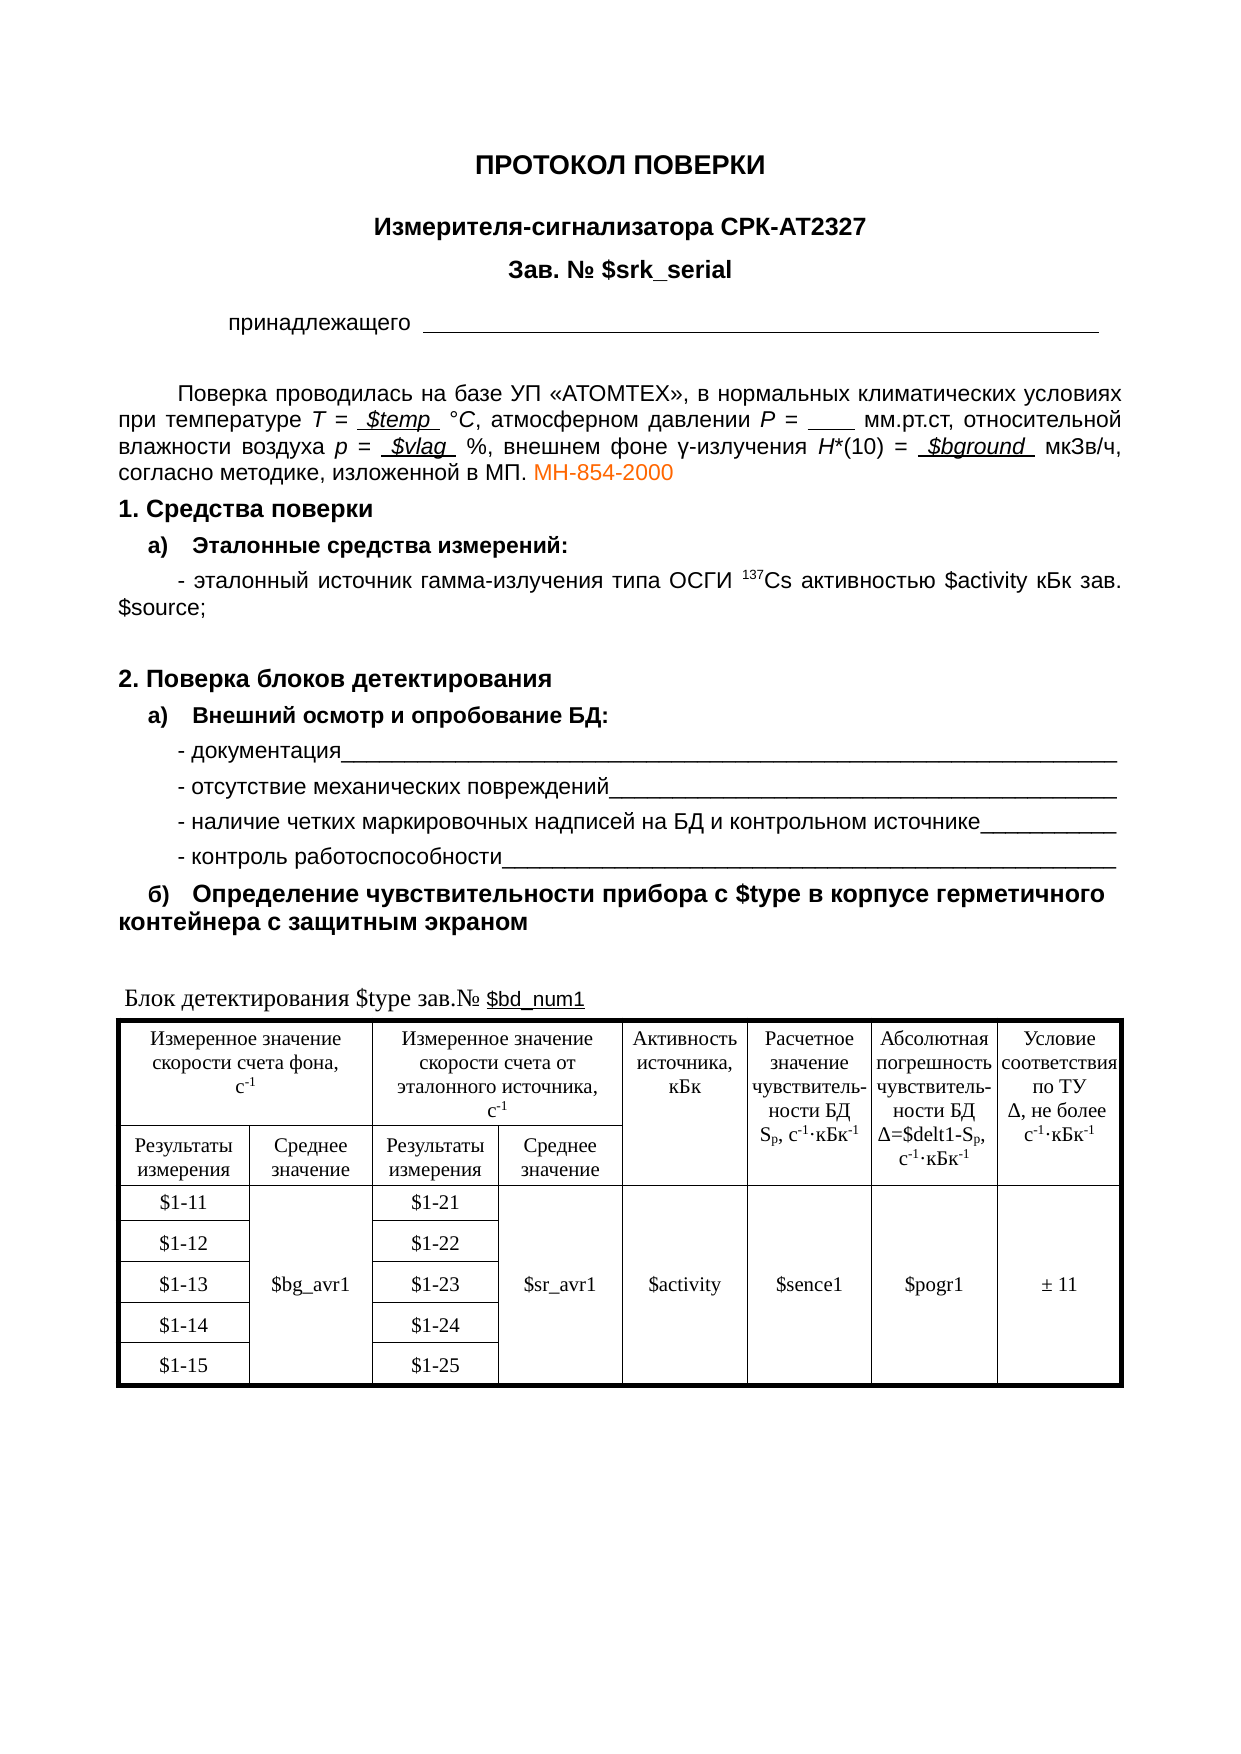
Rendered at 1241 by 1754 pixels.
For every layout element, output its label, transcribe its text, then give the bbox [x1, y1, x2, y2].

table_cell Измеренное значение скорости счета фона, с-1 [121, 1023, 372, 1125]
text - отсутствие механических повреждений [118, 773, 1122, 799]
text 2. Поверка блоков детектирования [118, 664, 1122, 693]
table_cell $1-21 [373, 1186, 498, 1220]
text 1. Средства поверки [118, 494, 1122, 523]
text Зав. № $srk_serial [118, 255, 1122, 284]
table_cell Среднее значение [250, 1126, 372, 1184]
text - контроль работоспособности [118, 843, 1122, 870]
table_cell $1-13 [121, 1262, 249, 1302]
table_cell Результаты измерения [121, 1126, 249, 1184]
text - эталонный источник гамма-излучения типа ОСГИ 137Cs активностью $activity кБк зав. $source; [118, 567, 1122, 620]
table_cell Результаты измерения [373, 1126, 498, 1184]
text а) Внешний осмотр и опробование БД: [118, 702, 1122, 728]
table_cell $activity [623, 1186, 747, 1383]
table_cell ± 11 [998, 1186, 1119, 1383]
text - наличие четких маркировочных надписей на БД и контрольном источнике [118, 808, 1122, 834]
table_cell Абсолютная погрешность чувствитель-ности БД Δ=$delt1-Sp, с-1·кБк-1 [872, 1023, 997, 1184]
text Поверка проводилась на базе УП «АТОМТЕХ», в нормальных климатических условиях при температуре Т = $temp °С, атмосферном давлении Р = мм.рт.ст, относительной влажности воздуха р = $vlag %, внешнем фоне γ-излучения H*(10) = $bground мкЗв/ч, согласно методике, изложенной в МП. МН-854-2000 [118, 380, 1122, 485]
table_cell $bg_avr1 [250, 1186, 372, 1383]
text б) Определение чувствительности прибора с $type в корпусе герметичного контейнера с защитным экраном [118, 879, 1122, 936]
table_header Блок детектирования $type зав.№ $bd_num1 [118, 978, 1122, 1018]
table_cell Среднее значение [499, 1126, 622, 1184]
table_cell $1-12 [121, 1221, 249, 1261]
table_cell Условие соответствия по ТУ Δ, не более с-1·кБк-1 [998, 1023, 1119, 1184]
text - документация [118, 737, 1122, 764]
text ПРОТОКОЛ ПОВЕРКИ [118, 149, 1122, 181]
text Измерипринадлежащего . . [118, 307, 1122, 336]
text а) Эталонные средства измерений: [118, 532, 1122, 558]
table_cell $pogr1 [872, 1186, 997, 1383]
table_cell $1-23 [373, 1262, 498, 1302]
table_cell $1-22 [373, 1221, 498, 1261]
table_cell Активность источника, кБк [623, 1023, 747, 1184]
table_cell Измеренное значение скорости счета от эталонного источника, с-1 [373, 1023, 622, 1125]
text Измерителя-сигнализатора СРК-АТ2327 [118, 212, 1122, 241]
table_cell $1-14 [121, 1303, 249, 1342]
table_cell $sence1 [748, 1186, 871, 1383]
table_cell $sr_avr1 [499, 1186, 622, 1383]
table_cell $1-24 [373, 1303, 498, 1342]
table_cell $1-25 [373, 1343, 498, 1383]
table_cell Расчетное значение чувствитель-ности БД Sp, с-1·кБк-1 [748, 1023, 871, 1184]
table_cell $1-11 [121, 1186, 249, 1220]
table_cell $1-15 [121, 1343, 249, 1383]
